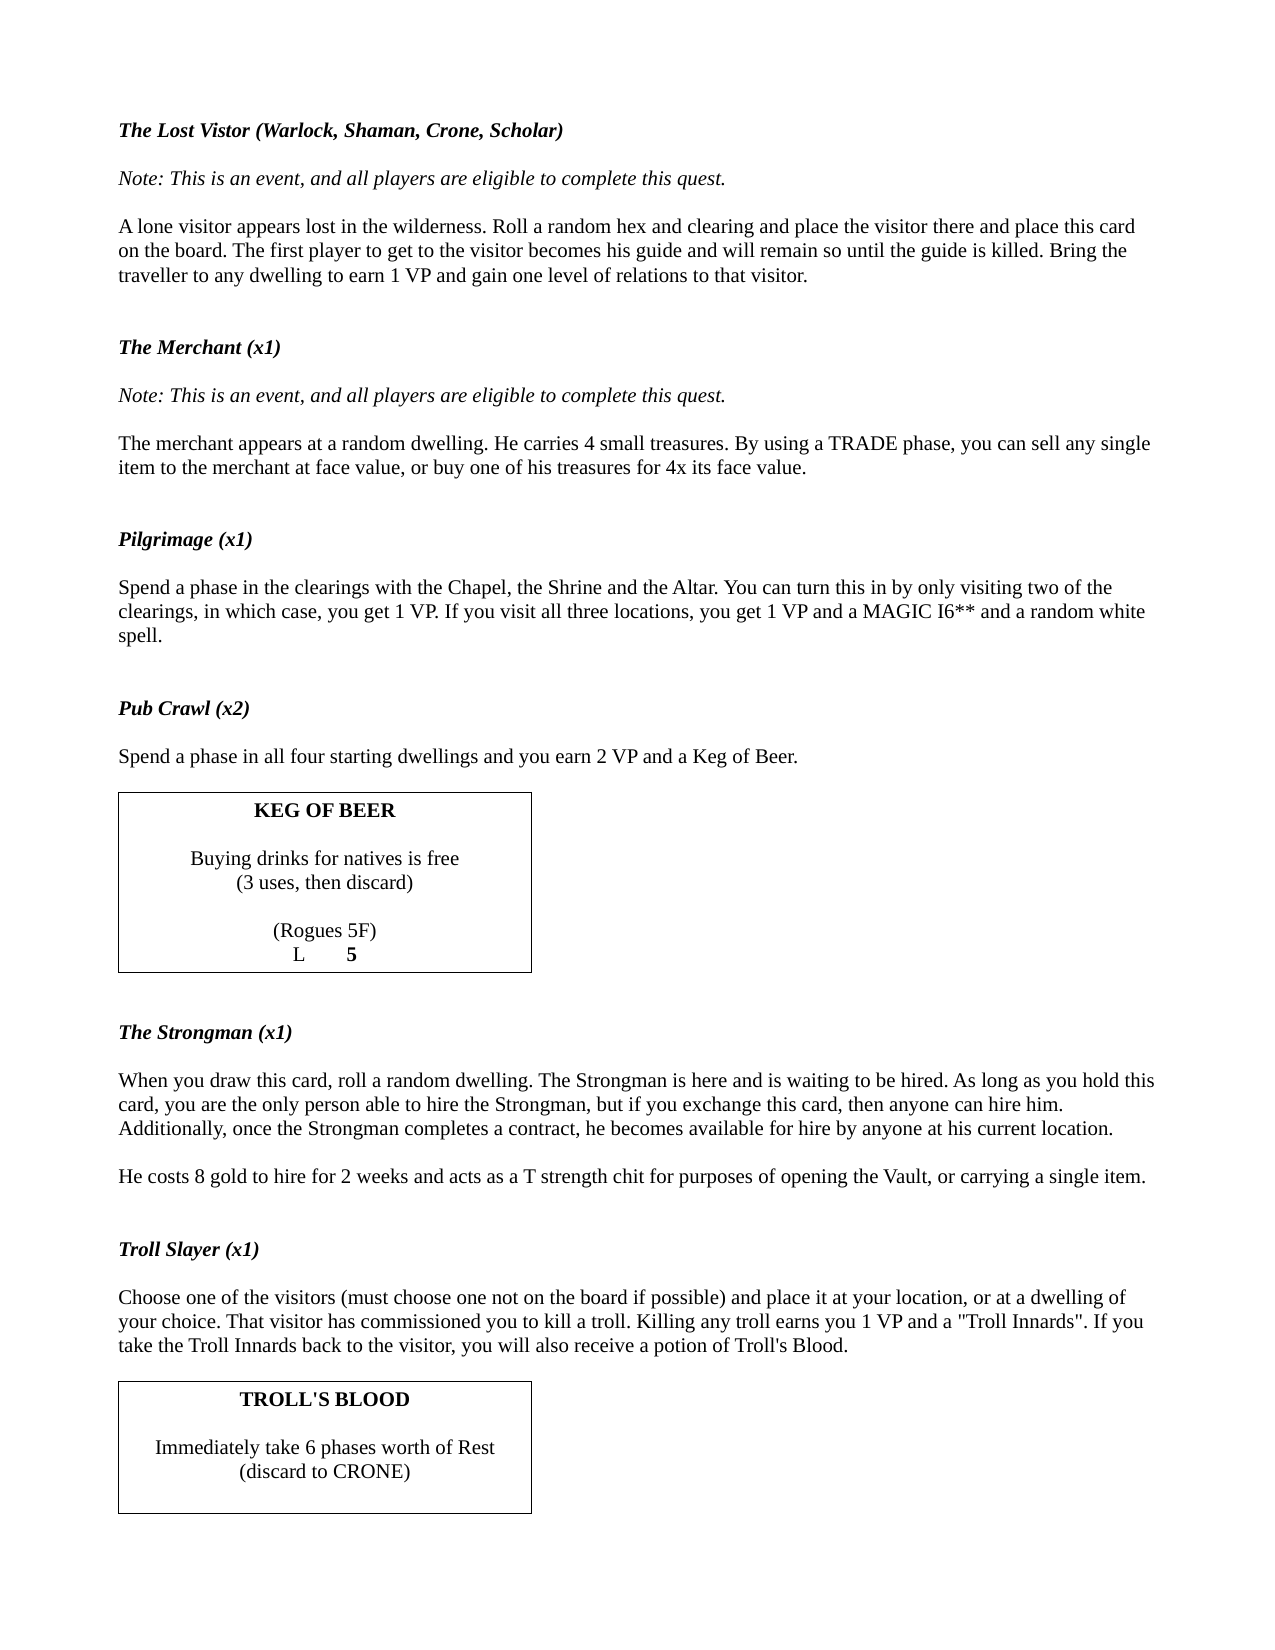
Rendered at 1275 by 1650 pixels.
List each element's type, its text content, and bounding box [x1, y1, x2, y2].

text The Lost Vistor (Warlock, Shaman, Crone, Scholar) [118, 118, 1157, 142]
text Note: This is an event, and all players are eligible to complete this quest. [118, 166, 1157, 190]
text Pub Crawl (x2) [118, 696, 1157, 720]
text Choose one of the visitors (must choose one not on the board if possible) and place it at your location, or at a dwelling of your choice. That visitor has commissioned you to kill a troll. Killing any troll earns you 1 VP and a "Troll Innards". If you take the Troll Innards back to the visitor, you will also receive a potion of Troll's Blood. [118, 1285, 1157, 1357]
text Pilgrimage (x1) [118, 527, 1157, 551]
text Spend a phase in the clearings with the Chapel, the Shrine and the Altar. You can turn this in by only visiting two of the clearings, in which case, you get 1 VP. If you visit all three locations, you get 1 VP and a MAGIC I6** and a random white spell. [118, 575, 1157, 647]
text The Strongman (x1) [118, 1020, 1157, 1044]
text The Merchant (x1) [118, 335, 1157, 359]
text He costs 8 gold to hire for 2 weeks and acts as a T strength chit for purposes of opening the Vault, or carrying a single item. [118, 1164, 1157, 1188]
text When you draw this card, roll a random dwelling. The Strongman is here and is waiting to be hired. As long as you hold this card, you are the only person able to hire the Strongman, but if you exchange this card, then anyone can hire him. Additionally, once the Strongman completes a contract, he becomes available for hire by anyone at his current location. [118, 1068, 1157, 1140]
text The merchant appears at a random dwelling. He carries 4 small treasures. By using a TRADE phase, you can sell any single item to the merchant at face value, or buy one of his treasures for 4x its face value. [118, 431, 1157, 479]
table_header KEG OF BEER Buying drinks for natives is free (3 uses, then discard) (Rogues 5F) L 5 [119, 793, 531, 972]
text Note: This is an event, and all players are eligible to complete this quest. [118, 383, 1157, 407]
text A lone visitor appears lost in the wilderness. Roll a random hex and clearing and place the visitor there and place this card on the board. The first player to get to the visitor becomes his guide and will remain so until the guide is killed. Bring the traveller to any dwelling to earn 1 VP and gain one level of relations to that visitor. [118, 214, 1157, 287]
text Spend a phase in all four starting dwellings and you earn 2 VP and a Keg of Beer. [118, 744, 1157, 768]
table_header TROLL'S BLOOD Immediately take 6 phases worth of Rest (discard to CRONE) [119, 1382, 531, 1513]
text Troll Slayer (x1) [118, 1237, 1157, 1261]
